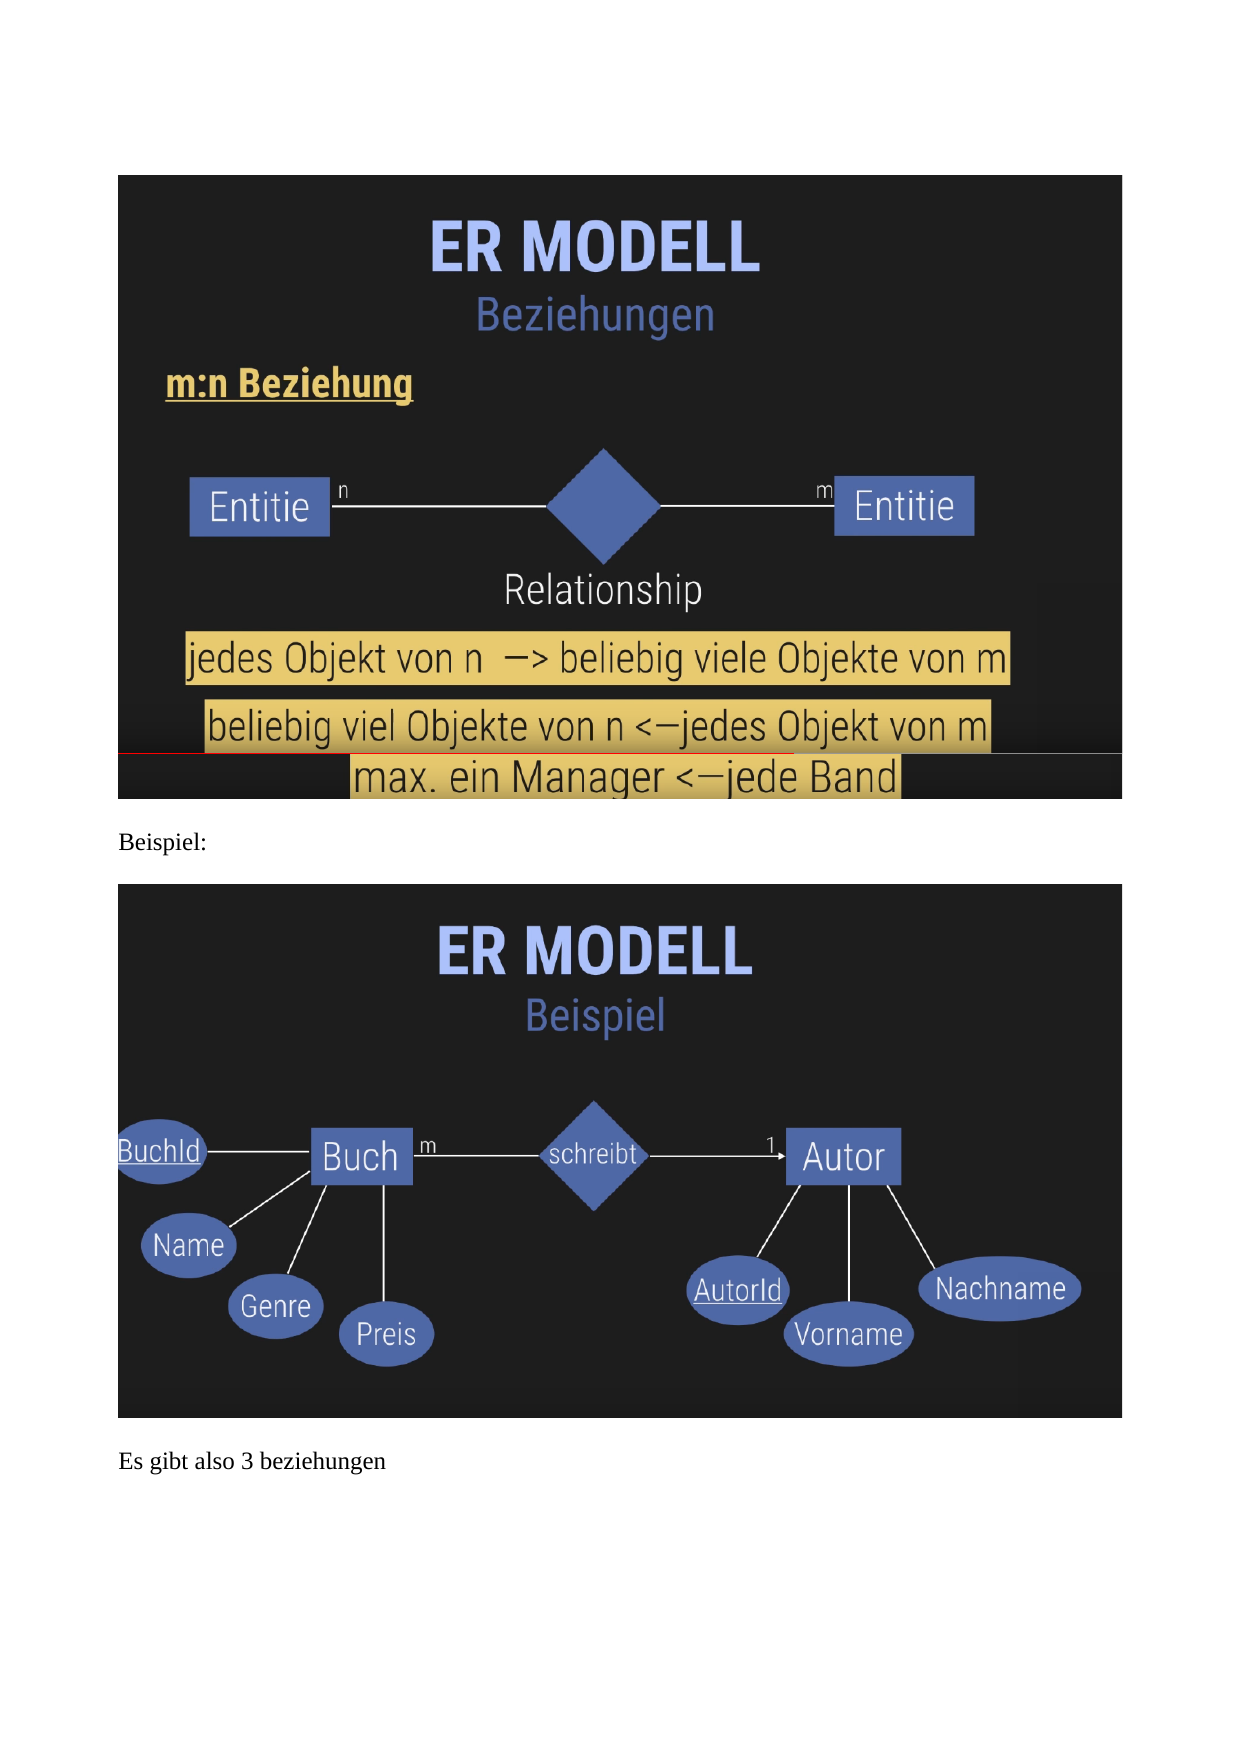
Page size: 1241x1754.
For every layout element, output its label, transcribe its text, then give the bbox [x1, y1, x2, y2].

text Es gibt also 3 beziehungen [118, 1446, 1122, 1475]
text Beispiel: [118, 827, 1122, 856]
picture [118, 175, 1123, 799]
picture [118, 884, 1123, 1418]
